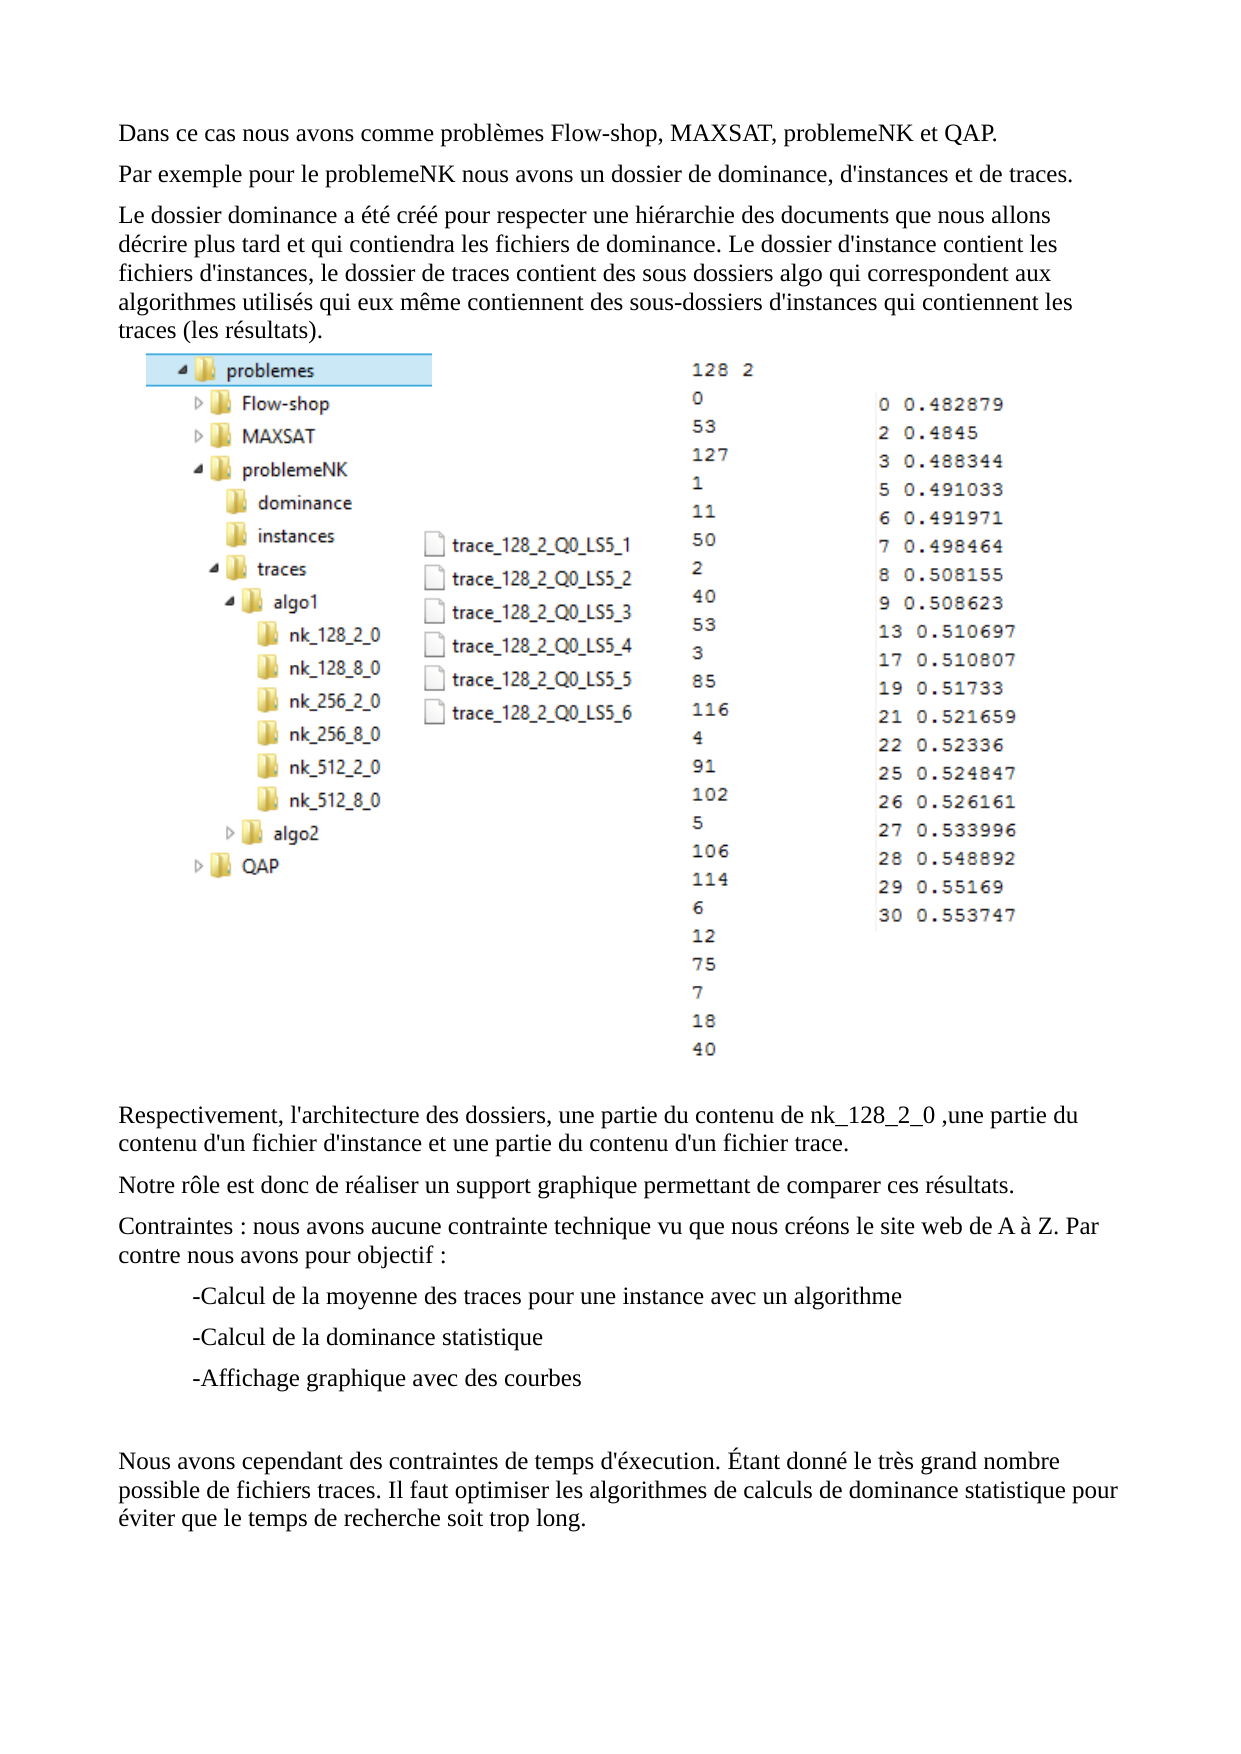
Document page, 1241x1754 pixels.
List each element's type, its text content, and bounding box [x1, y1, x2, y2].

text Notre rôle est donc de réaliser un support graphique permettant de comparer ces résultats. [118, 1170, 1122, 1198]
text Par exemple pour le problemeNK nous avons un dossier de dominance, d'instances et de traces. [118, 159, 1122, 188]
text -Calcul de la moyenne des traces pour une instance avec un algorithme [118, 1281, 1122, 1310]
text Le dossier dominance a été créé pour respecter une hiérarchie des documents que nous allons décrire plus tard et qui contiendra les fichiers de dominance. Le dossier d'instance contient les fichiers d'instances, le dossier de traces contient des sous dossiers algo qui correspondent aux algorithmes utilisés qui eux même contiennent des sous-dossiers d'instances qui contiennent les traces (les résultats). [118, 201, 1122, 344]
text -Affichage graphique avec des courbes [118, 1363, 1122, 1392]
text Dans ce cas nous avons comme problèmes Flow-shop, MAXSAT, problemeNK et QAP. [118, 118, 1122, 147]
text -Calcul de la dominance statistique [118, 1322, 1122, 1351]
text Respectivement, l'architecture des dossiers, une partie du contenu de nk_128_2_0 ,une partie du contenu d'un fichier d'instance et une partie du contenu d'un fichier trace. [118, 1100, 1122, 1157]
text Contraintes : nous avons aucune contrainte technique vu que nous créons le site web de A à Z. Par contre nous avons pour objectif : [118, 1211, 1122, 1268]
text Nous avons cependant des contraintes de temps d'éxecution. Étant donné le très grand nombre possible de fichiers traces. Il faut optimiser les algorithmes de calculs de dominance statistique pour éviter que le temps de recherche soit trop long. [118, 1446, 1122, 1532]
